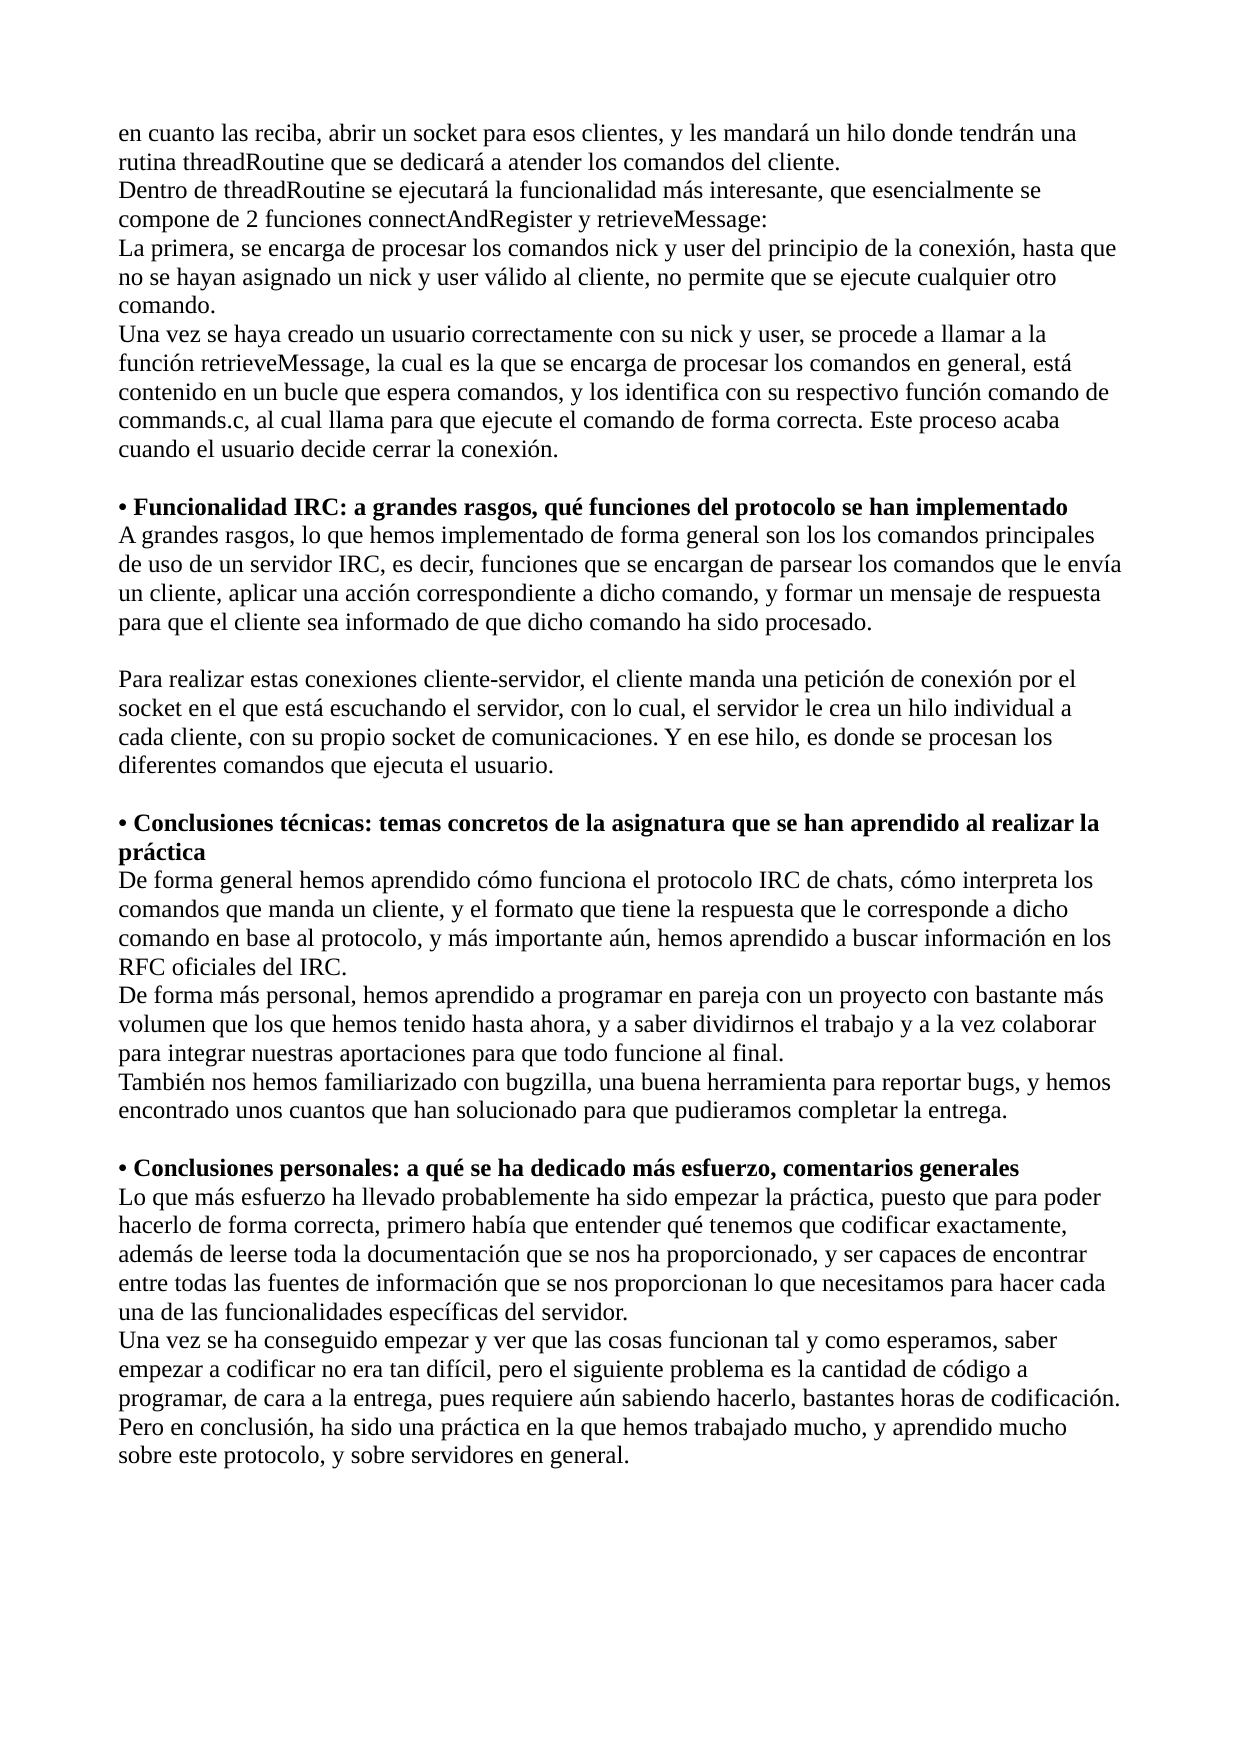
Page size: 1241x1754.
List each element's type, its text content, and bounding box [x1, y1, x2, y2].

text A grandes rasgos, lo que hemos implementado de forma general son los los comandos principales de uso de un servidor IRC, es decir, funciones que se encargan de parsear los comandos que le envía un cliente, aplicar una acción correspondiente a dicho comando, y formar un mensaje de respuesta para que el cliente sea informado de que dicho comando ha sido procesado. [118, 521, 1122, 636]
text La primera, se encarga de procesar los comandos nick y user del principio de la conexión, hasta que no se hayan asignado un nick y user válido al cliente, no permite que se ejecute cualquier otro comando. [118, 233, 1122, 319]
text Para realizar estas conexiones cliente-servidor, el cliente manda una petición de conexión por el socket en el que está escuchando el servidor, con lo cual, el servidor le crea un hilo individual a cada cliente, con su propio socket de comunicaciones. Y en ese hilo, es donde se procesan los diferentes comandos que ejecuta el usuario. [118, 664, 1122, 779]
text en cuanto las reciba, abrir un socket para esos clientes, y les mandará un hilo donde tendrán una rutina threadRoutine que se dedicará a atender los comandos del cliente. [118, 118, 1122, 176]
text • Conclusiones técnicas: temas concretos de la asignatura que se han aprendido al realizar la práctica [118, 808, 1122, 866]
text • Conclusiones personales: a qué se ha dedicado más esfuerzo, comentarios generales [118, 1153, 1122, 1182]
text También nos hemos familiarizado con bugzilla, una buena herramienta para reportar bugs, y hemos encontrado unos cuantos que han solucionado para que pudieramos completar la entrega. [118, 1067, 1122, 1124]
text Una vez se ha conseguido empezar y ver que las cosas funcionan tal y como esperamos, saber empezar a codificar no era tan difícil, pero el siguiente problema es la cantidad de código a programar, de cara a la entrega, pues requiere aún sabiendo hacerlo, bastantes horas de codificación. [118, 1326, 1122, 1412]
text De forma general hemos aprendido cómo funciona el protocolo IRC de chats, cómo interpreta los comandos que manda un cliente, y el formato que tiene la respuesta que le corresponde a dicho comando en base al protocolo, y más importante aún, hemos aprendido a buscar información en los RFC oficiales del IRC. [118, 866, 1122, 981]
text • Funcionalidad IRC: a grandes rasgos, qué funciones del protocolo se han implementado [118, 492, 1122, 521]
text Pero en conclusión, ha sido una práctica en la que hemos trabajado mucho, y aprendido mucho sobre este protocolo, y sobre servidores en general. [118, 1412, 1122, 1469]
text Una vez se haya creado un usuario correctamente con su nick y user, se procede a llamar a la función retrieveMessage, la cual es la que se encarga de procesar los comandos en general, está contenido en un bucle que espera comandos, y los identifica con su respectivo función comando de commands.c, al cual llama para que ejecute el comando de forma correcta. Este proceso acaba cuando el usuario decide cerrar la conexión. [118, 319, 1122, 463]
text De forma más personal, hemos aprendido a programar en pareja con un proyecto con bastante más volumen que los que hemos tenido hasta ahora, y a saber dividirnos el trabajo y a la vez colaborar para integrar nuestras aportaciones para que todo funcione al final. [118, 981, 1122, 1067]
text Lo que más esfuerzo ha llevado probablemente ha sido empezar la práctica, puesto que para poder hacerlo de forma correcta, primero había que entender qué tenemos que codificar exactamente, además de leerse toda la documentación que se nos ha proporcionado, y ser capaces de encontrar entre todas las fuentes de información que se nos proporcionan lo que necesitamos para hacer cada una de las funcionalidades específicas del servidor. [118, 1182, 1122, 1326]
text Dentro de threadRoutine se ejecutará la funcionalidad más interesante, que esencialmente se compone de 2 funciones connectAndRegister y retrieveMessage: [118, 176, 1122, 233]
